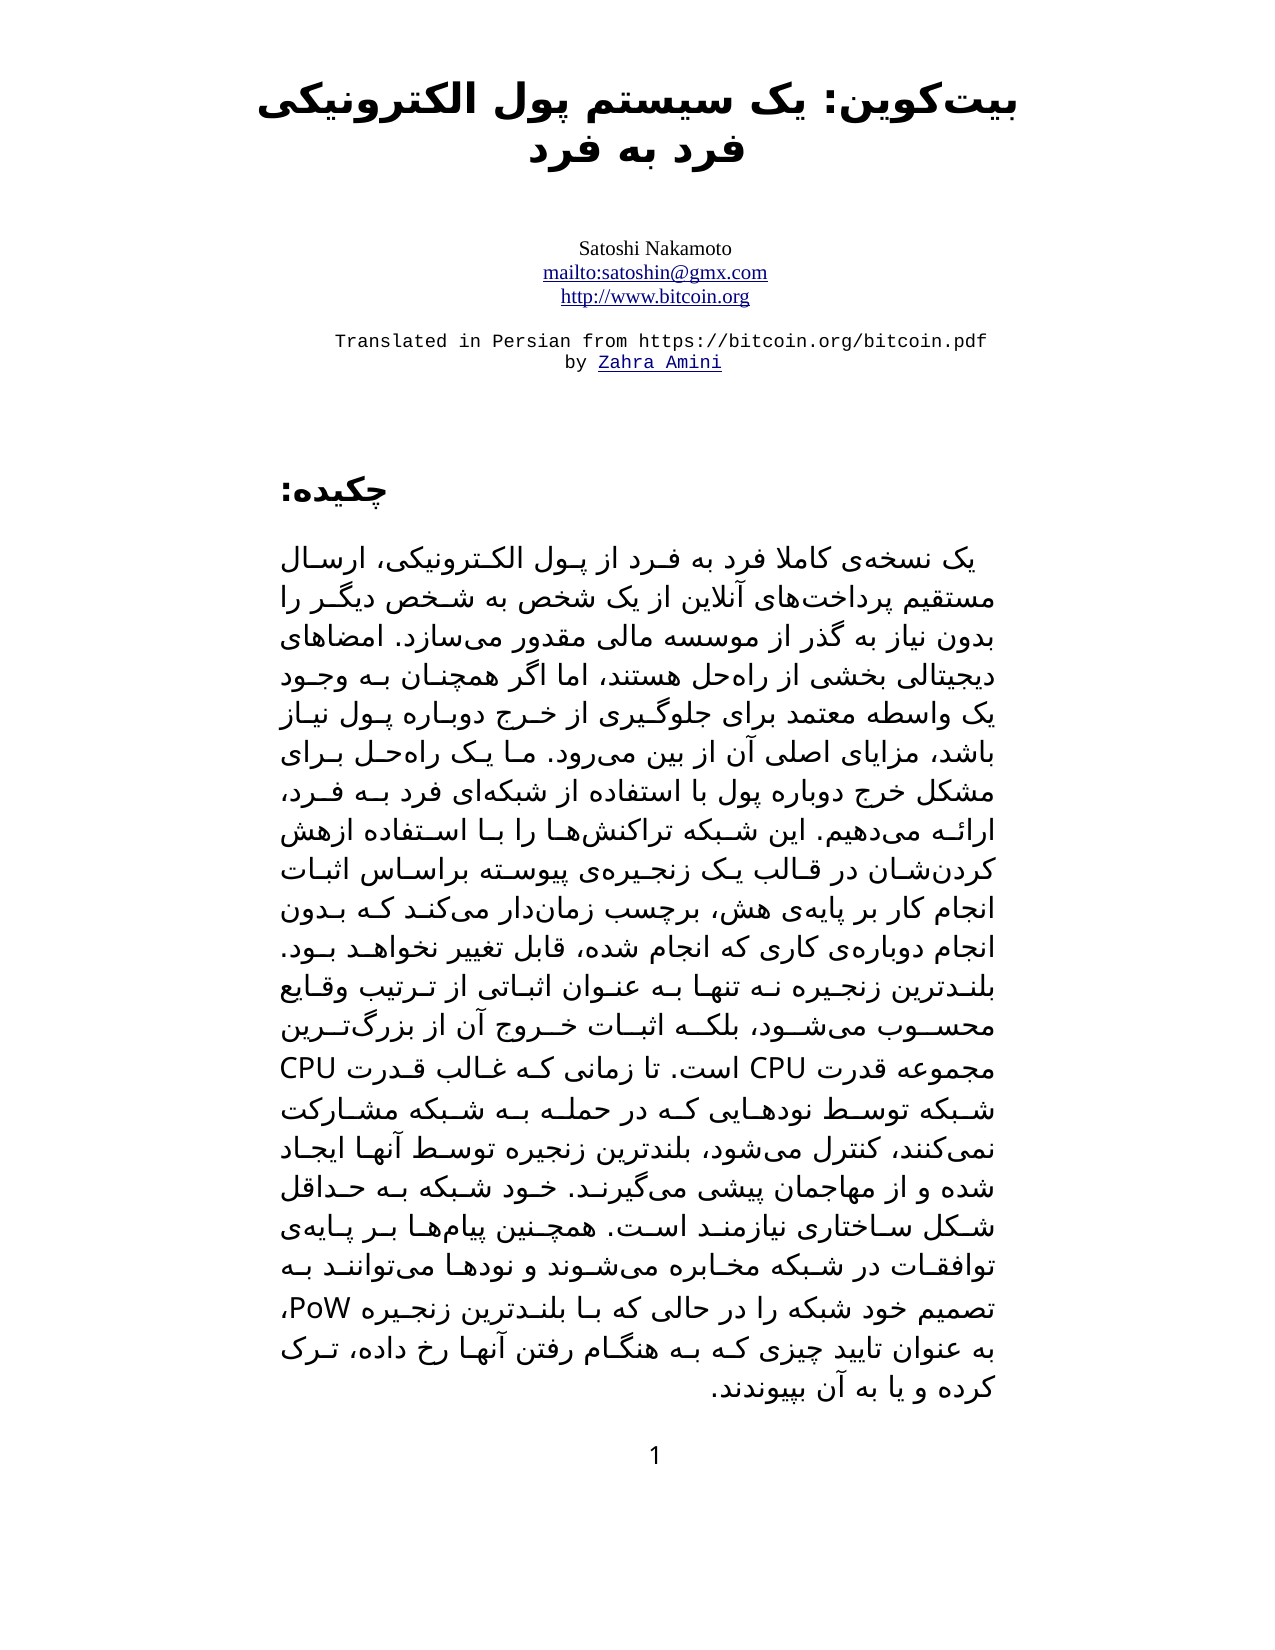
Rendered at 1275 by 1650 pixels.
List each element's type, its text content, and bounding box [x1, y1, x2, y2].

text Satoshi Nakamoto [260, 236, 1050, 260]
text mailto:satoshin@gmx.com [260, 260, 1050, 284]
text چکیده: [279, 471, 996, 510]
text یک نسخه‌ی کاملا فرد به فرد از پول الکترونیکی‌، ارسال مستقیم پرداخت‌های آنلاین از یک شخص به شخص دیگر را بدون نیاز به گذر از موسسه مالی مقدور می‌سازد. امضاهای دیجیتالی بخشی از راه‌حل هستند، اما اگر همچنان به وجود یک واسطه معتمد برای جلوگیری از خرج دوباره پول نیاز باشد، مزایای اصلی آن از بین می‌رود. ما یک راه‌حل برای مشکل خرج دوباره پول با استفاده از شبکه‌ای فرد به فرد، ارائه می‌دهیم. این شبکه تراکنش‌ها را با استفاده ازهش کردن‌شان در قالب یک زنجیره‌ی پیوسته براساس اثبات انجام کار بر پایه‌ی هش، برچسب زمان‌دار می‌کند که بدون انجام دوباره‌ی کاری که انجام شده، قابل تغییر نخواهد بود. بلندترین زنجیره نه تنها به عنوان اثباتی از ترتیب وقایع محسوب می‌شود، بلکه اثبات خروج آن از بزرگ‌ترین مجموعه قدرت CPU است. تا زمانی که غالب قدرت CPU شبکه توسط نودهایی که در حمله به شبکه مشارکت نمی‌کنند، کنترل می‌شود، بلندترین زنجیره توسط آنها ایجاد شده و از مهاجمان پیشی می‌گیرند. خود شبکه به حداقل شکل ساختاری نیازمند است. همچنین پیام‌ها بر پایه‌ی توافقات در شبکه مخابره می‌شوند و نودها می‌توانند به تصمیم خود شبکه را در حالی که با بلندترین زنجیره PoW، به عنوان تایید چیزی که به هنگام رفتن آنها رخ داده، ترک کرده و یا به آن بپیوندند. [279, 541, 996, 1404]
text by Zahra Amini [225, 353, 1050, 374]
text بیت‌کوین: یک سیستم پول الکترونیکی فرد به فرد [225, 75, 1050, 172]
text Translated in Persian from https://bitcoin.org/bitcoin.pdf [260, 332, 1050, 353]
text http://www.bitcoin.org [260, 284, 1050, 308]
